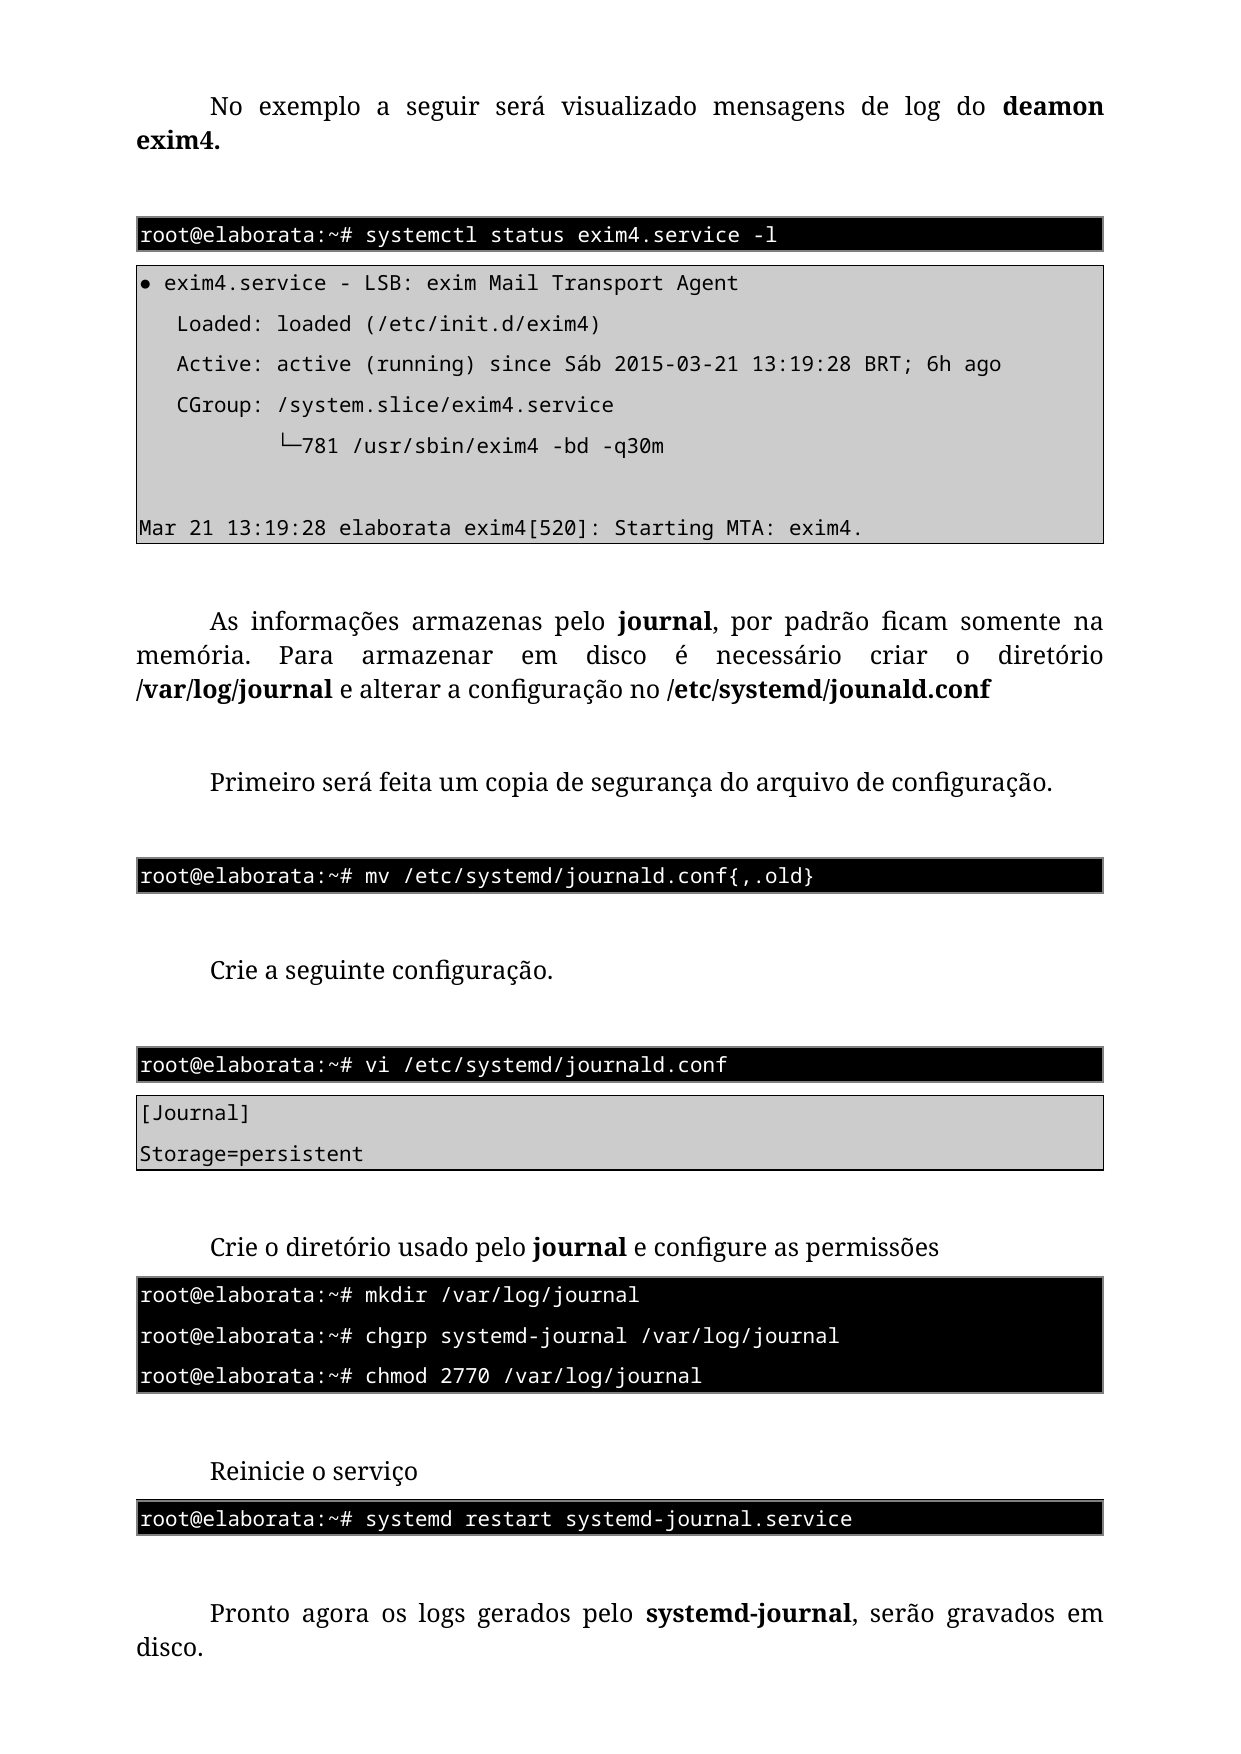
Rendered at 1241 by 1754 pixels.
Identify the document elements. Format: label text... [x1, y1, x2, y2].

text CGroup: /system.slice/exim4.service [137, 387, 1103, 419]
text root@elaborata:~# vi /etc/systemd/journald.conf [138, 1048, 1102, 1081]
text root@elaborata:~# mv /etc/systemd/journald.conf{,.old} [138, 859, 1102, 892]
text Loaded: loaded (/etc/init.d/exim4) [137, 306, 1103, 337]
text No exemplo a seguir será visualizado mensagens de log do deamon exim4. [136, 89, 1104, 157]
text Pronto agora os logs gerados pelo systemd-journal, serão gravados em disco. [136, 1595, 1104, 1663]
text Primeiro será feita um copia de segurança do arquivo de configuração. [136, 764, 1104, 798]
text └─781 /usr/sbin/exim4 -bd -q30m [137, 428, 1103, 460]
text Reinicie o serviço [136, 1453, 1104, 1487]
text Active: active (running) since Sáb 2015-03-21 13:19:28 BRT; 6h ago [137, 346, 1103, 378]
text root@elaborata:~# chmod 2770 /var/log/journal [138, 1357, 1102, 1392]
text Crie o diretório usado pelo journal e configure as permissões [136, 1229, 1104, 1263]
text root@elaborata:~# systemd restart systemd-journal.service [138, 1502, 1102, 1534]
text root@elaborata:~# chgrp systemd-journal /var/log/journal [138, 1317, 1102, 1349]
text [Journal] [137, 1096, 1103, 1127]
text ● exim4.service - LSB: exim Mail Transport Agent [137, 266, 1103, 296]
text Mar 21 13:19:28 elaborata exim4[520]: Starting MTA: exim4. [137, 510, 1103, 543]
text Storage=persistent [137, 1136, 1103, 1169]
text root@elaborata:~# systemctl status exim4.service -l [138, 218, 1102, 250]
text Crie a seguinte configuração. [136, 953, 1104, 987]
text As informações armazenas pelo journal, por padrão ficam somente na memória. Para armazenar em disco é necessário criar o diretório /var/log/journal e alterar a configuração no /etc/systemd/jounald.conf [136, 603, 1104, 706]
text root@elaborata:~# mkdir /var/log/journal [138, 1278, 1102, 1308]
